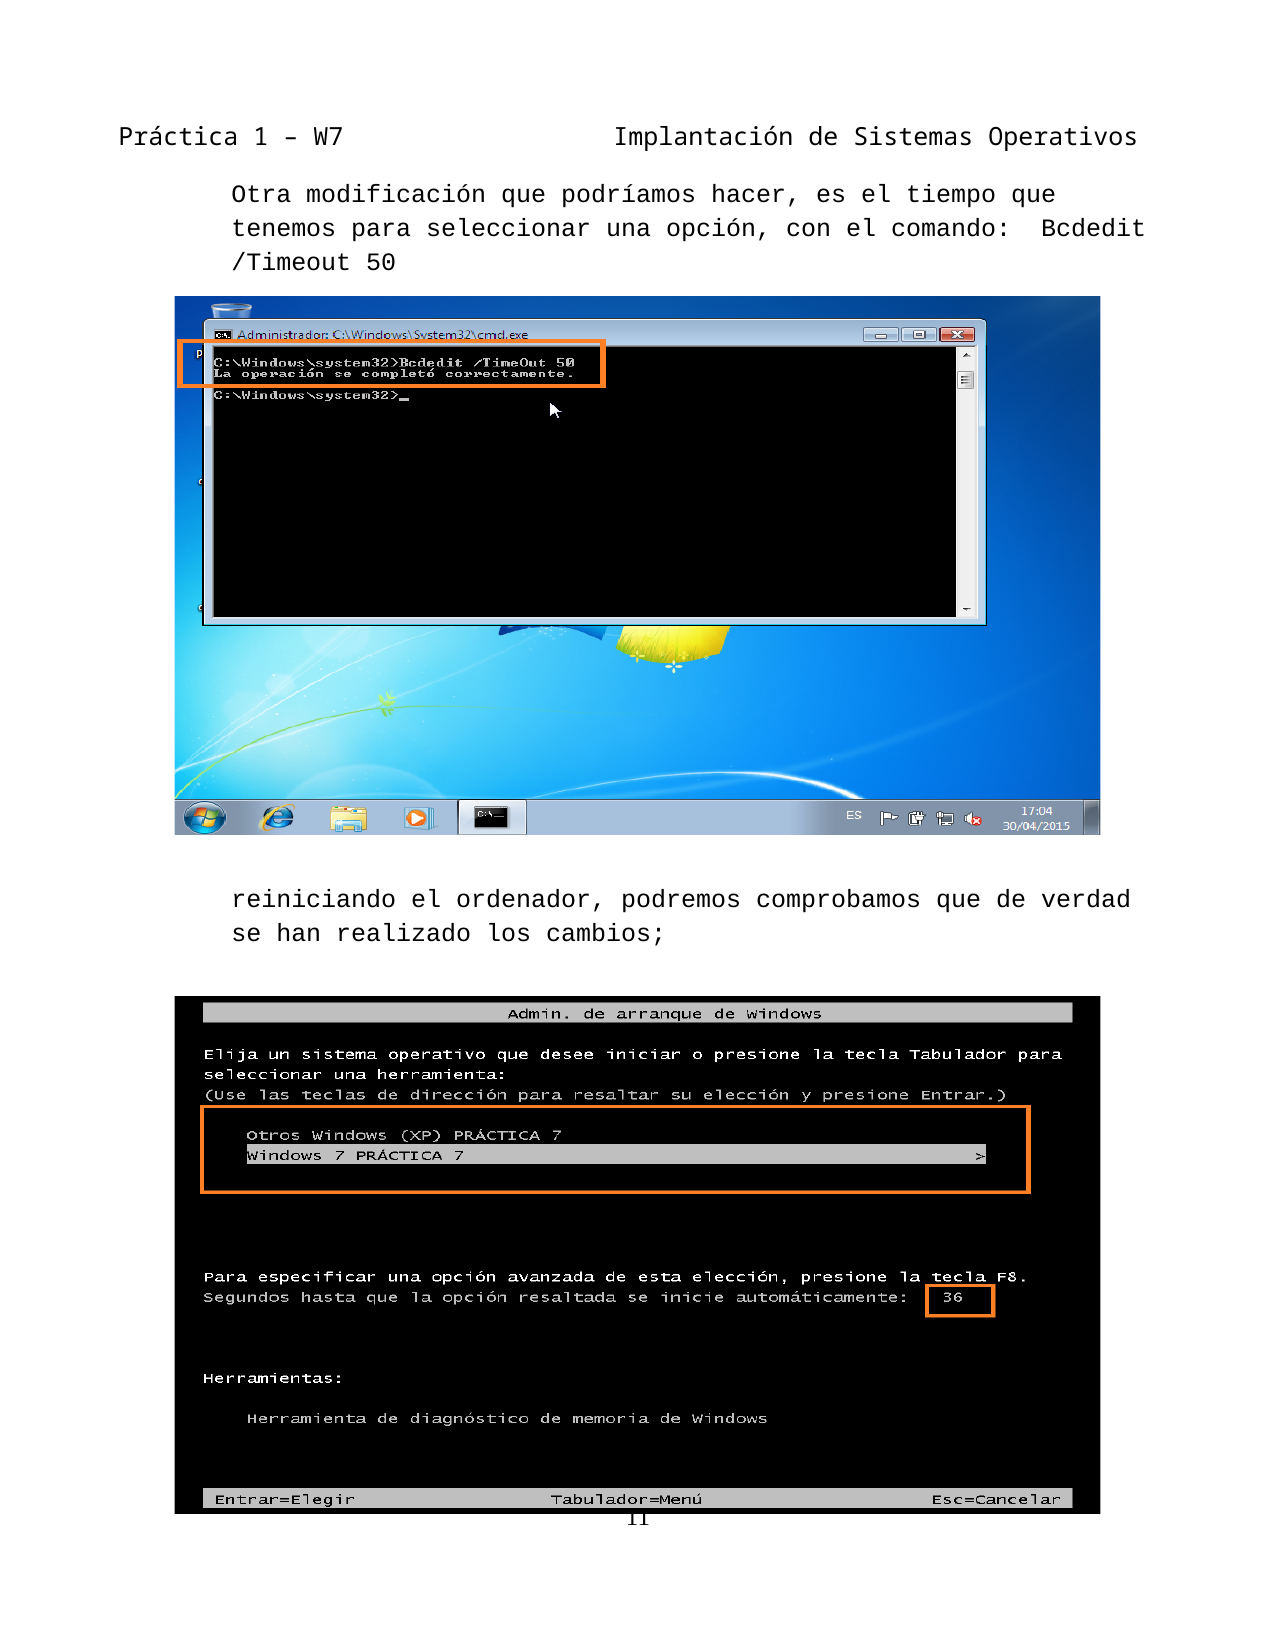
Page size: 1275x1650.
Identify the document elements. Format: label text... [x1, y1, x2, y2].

text Otra modificación que podríamos hacer, es el tiempo que tenemos para seleccionar una opción, con el comando: Bcdedit /Timeout 50 [231, 182, 1157, 278]
picture [174, 996, 1101, 1514]
text reiniciando el ordenador, podremos comprobamos que de verdad se han realizado los cambios; [231, 887, 1157, 949]
picture [174, 296, 1101, 835]
